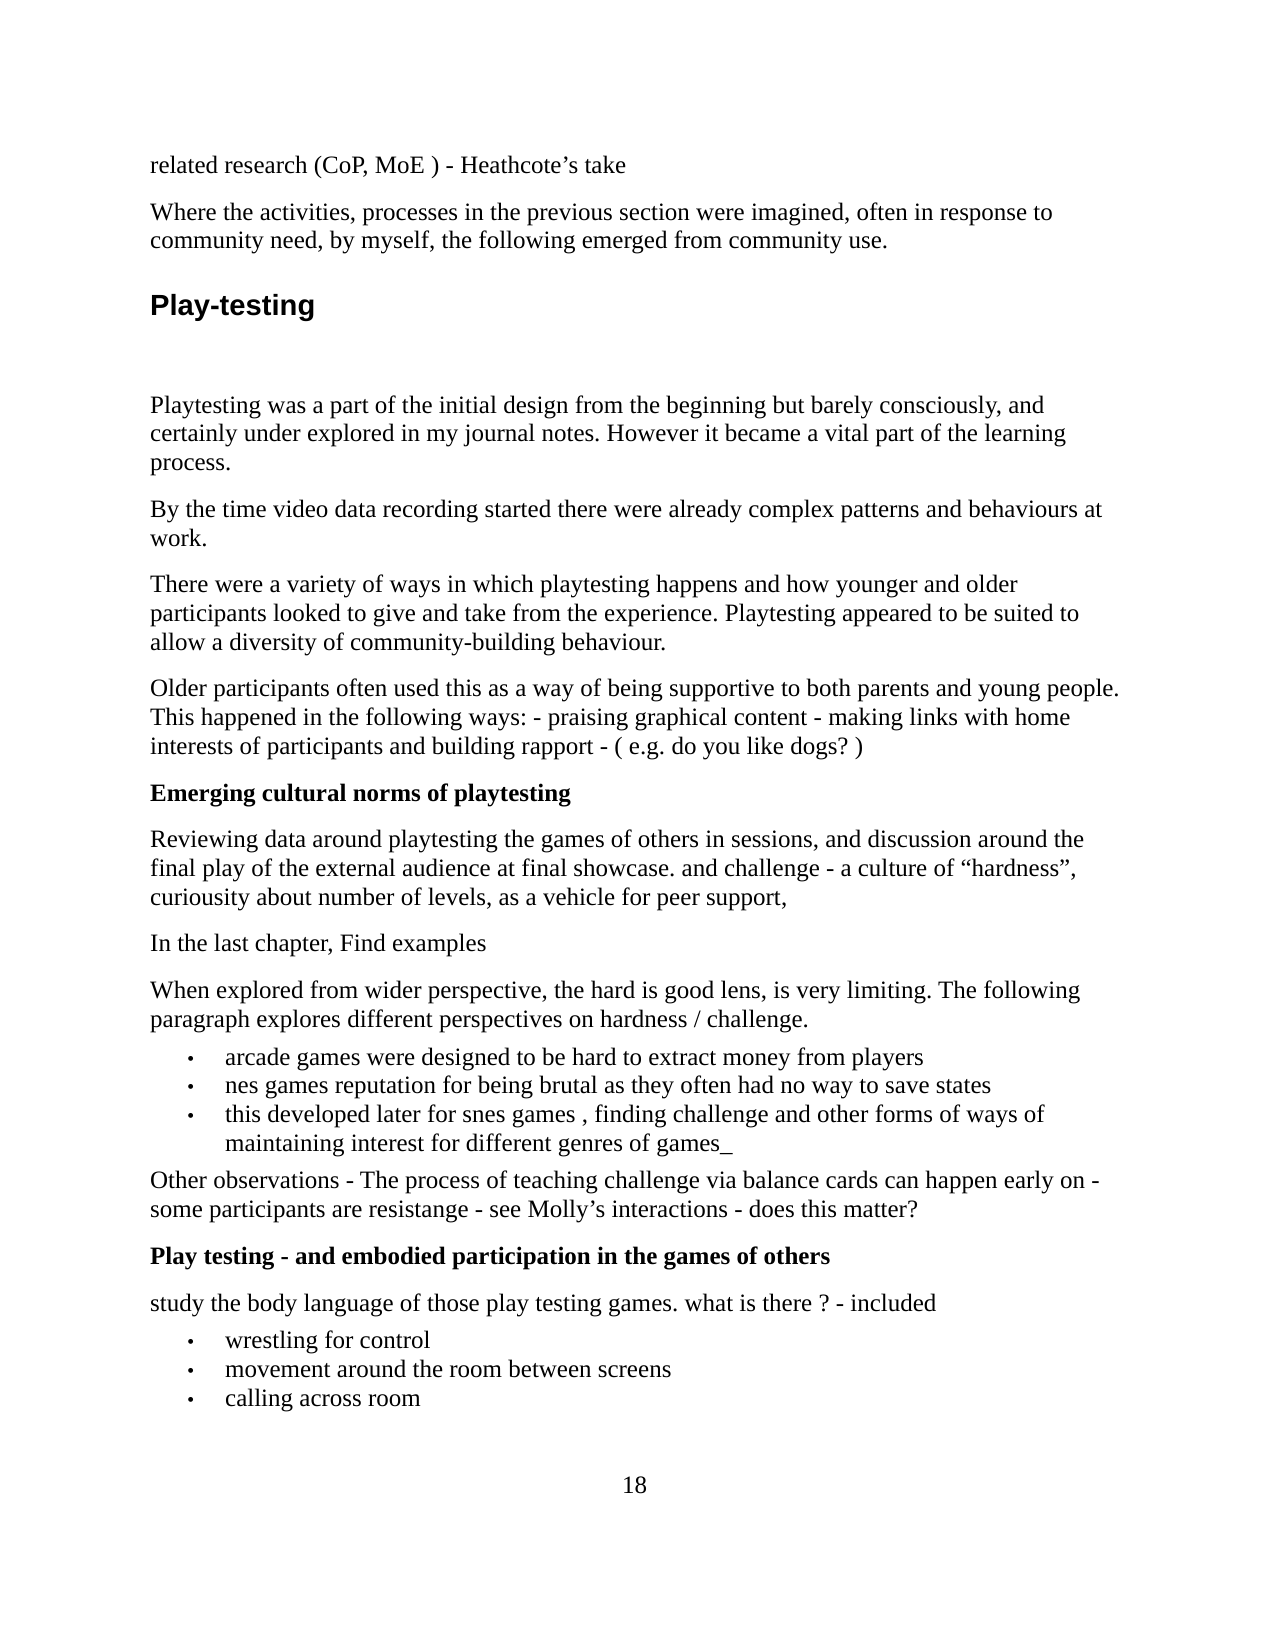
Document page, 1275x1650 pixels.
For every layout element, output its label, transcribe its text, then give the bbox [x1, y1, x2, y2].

list movement around the room between screens [187, 1354, 1125, 1383]
list arcade games were designed to be hard to extract money from players [187, 1042, 1125, 1070]
list wrestling for control [187, 1325, 1125, 1354]
text Emerging cultural norms of playtesting [150, 778, 1125, 806]
text related research (CoP, MoE ) - Heathcote’s take [150, 150, 1125, 179]
subtitle Play-testing [150, 288, 1125, 322]
text Other observations - The process of teaching challenge via balance cards can happen early on - some participants are resistange - see Molly’s interactions - does this matter? [150, 1166, 1125, 1223]
list this developed later for snes games , finding challenge and other forms of ways of maintaining interest for different genres of games_ [187, 1099, 1125, 1157]
text Reviewing data around playtesting the games of others in sessions, and discussion around the final play of the external audience at final showcase. and challenge - a culture of “hardness”, curiousity about number of levels, as a vehicle for peer support, [150, 824, 1125, 911]
text There were a variety of ways in which playtesting happens and how younger and older participants looked to give and take from the experience. Playtesting appeared to be suited to allow a diversity of community-building behaviour. [150, 569, 1125, 656]
text Where the activities, processes in the previous section were imagined, often in response to community need, by myself, the following emerged from community use. [150, 197, 1125, 254]
text Playtesting was a part of the initial design from the beginning but barely consciously, and certainly under explored in my journal notes. However it became a vital part of the learning process. [150, 390, 1125, 476]
text study the body language of those play testing games. what is there ? - included [150, 1288, 1125, 1316]
text In the last chapter, Find examples [150, 928, 1125, 957]
list calling across room [187, 1383, 1125, 1412]
text Older participants often used this as a way of being supportive to both parents and young people. This happened in the following ways: - praising graphical content - making links with home interests of participants and building rapport - ( e.g. do you like dogs? ) [150, 673, 1125, 760]
text When explored from wider perspective, the hard is good lens, is very limiting. The following paragraph explores different perspectives on hardness / challenge. [150, 975, 1125, 1033]
list nes games reputation for being brutal as they often had no way to save states [187, 1070, 1125, 1099]
text Play testing - and embodied participation in the games of others [150, 1241, 1125, 1270]
text By the time video data recording started there were already complex patterns and behaviours at work. [150, 494, 1125, 551]
